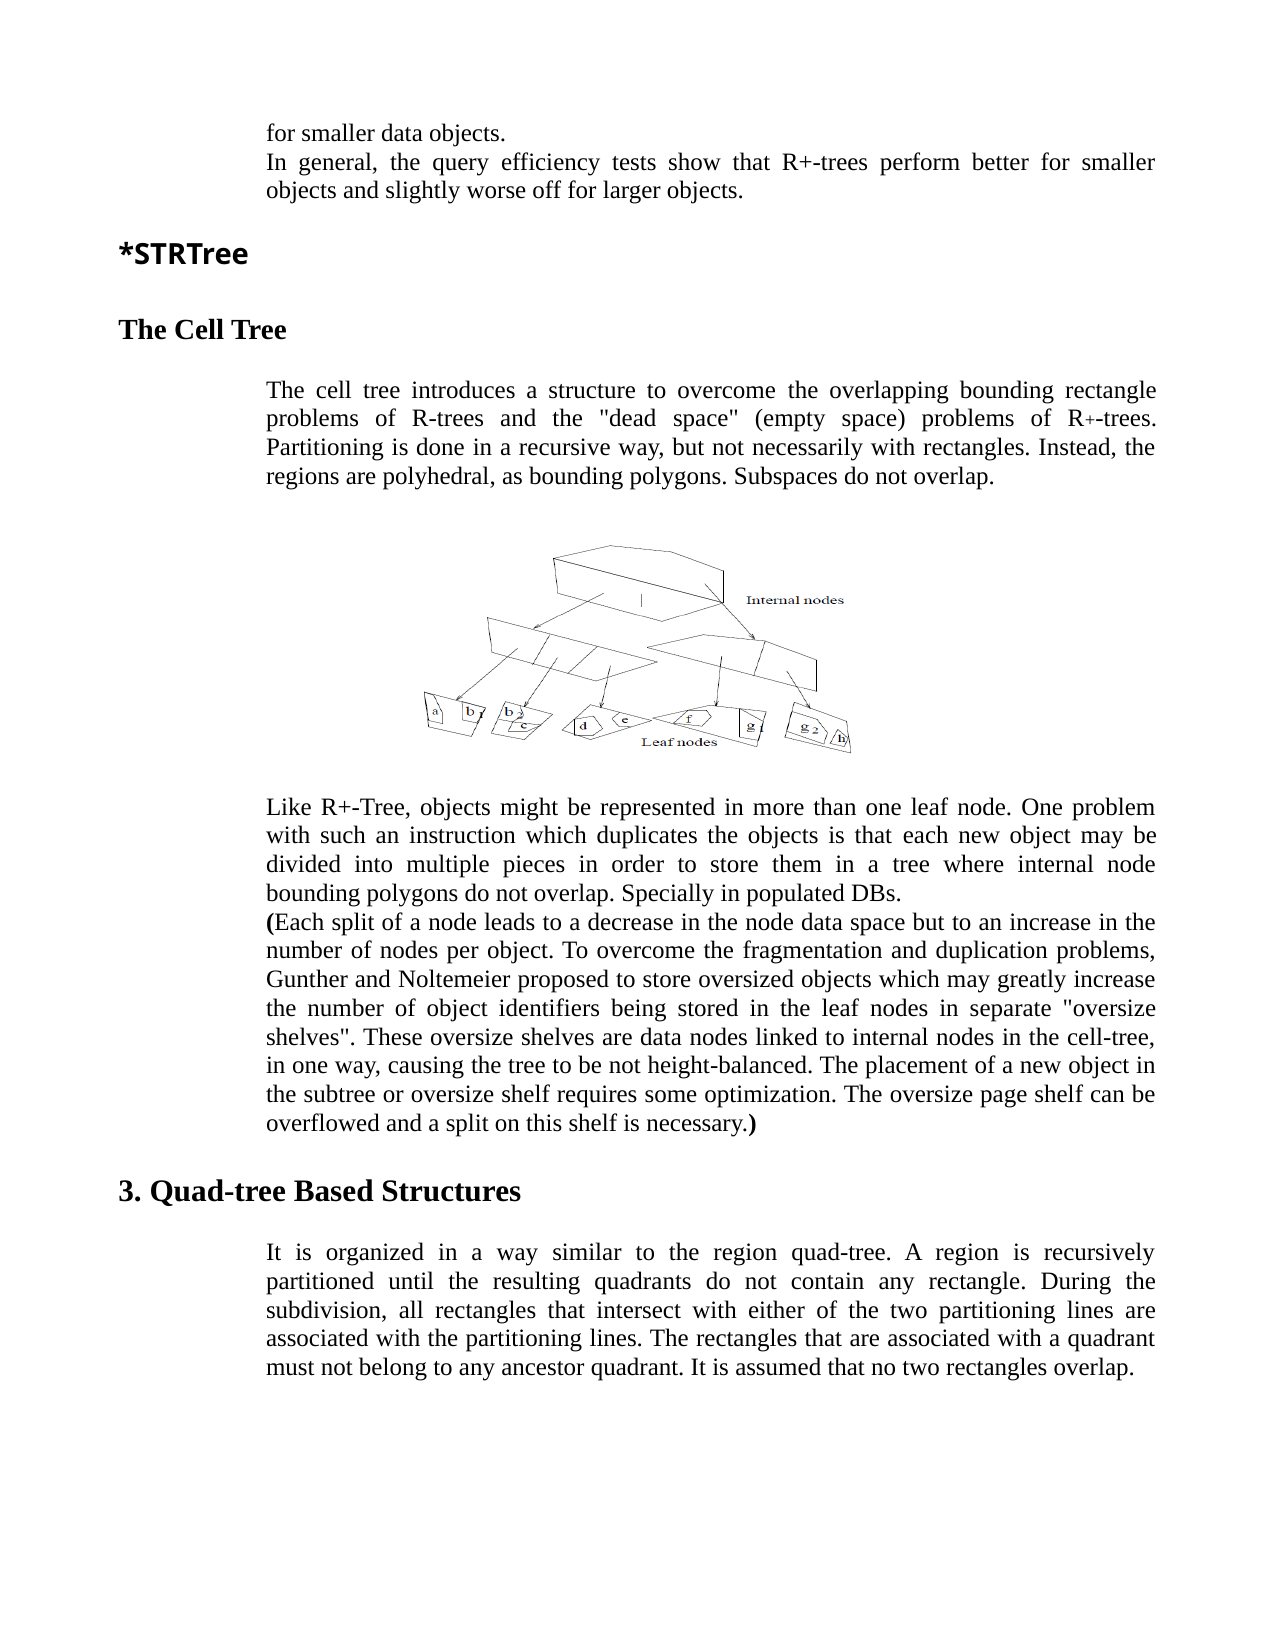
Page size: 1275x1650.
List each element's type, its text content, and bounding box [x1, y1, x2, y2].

picture [419, 544, 856, 759]
text Like R+-Tree, objects might be represented in more than one leaf node. One problem with such an instruction which duplicates the objects is that each new object may be divided into multiple pieces in order to store them in a tree where internal node bounding polygons do not overlap. Specially in populated DBs. [266, 792, 1157, 907]
text *STRTree [118, 233, 1157, 273]
text for smaller data objects. [266, 118, 1157, 147]
text 3. Quad-tree Based Structures [118, 1173, 1157, 1208]
text The cell tree introduces a structure to overcome the overlapping bounding rectangle problems of R-trees and the "dead space" (empty space) problems of R+-trees. Partitioning is done in a recursive way, but not necessarily with rectangles. Instead, the regions are polyhedral, as bounding polygons. Subspaces do not overlap. [266, 375, 1157, 490]
text In general, the query efficiency tests show that R+-trees perform better for smaller objects and slightly worse off for larger objects. [266, 147, 1157, 204]
text The Cell Tree [118, 312, 1157, 346]
text (Each split of a node leads to a decrease in the node data space but to an increase in the number of nodes per object. To overcome the fragmentation and duplication problems, Gunther and Noltemeier proposed to store oversized objects which may greatly increase the number of object identifiers being stored in the leaf nodes in separate "oversize shelves". These oversize shelves are data nodes linked to internal nodes in the cell-tree, in one way, causing the tree to be not height-balanced. The placement of a new object in the subtree or oversize shelf requires some optimization. The oversize page shelf can be overflowed and a split on this shelf is necessary.) [266, 907, 1157, 1137]
text It is organized in a way similar to the region quad-tree. A region is recursively partitioned until the resulting quadrants do not contain any rectangle. During the subdivision, all rectangles that intersect with either of the two partitioning lines are associated with the partitioning lines. The rectangles that are associated with a quadrant must not belong to any ancestor quadrant. It is assumed that no two rectangles overlap. [266, 1237, 1157, 1381]
